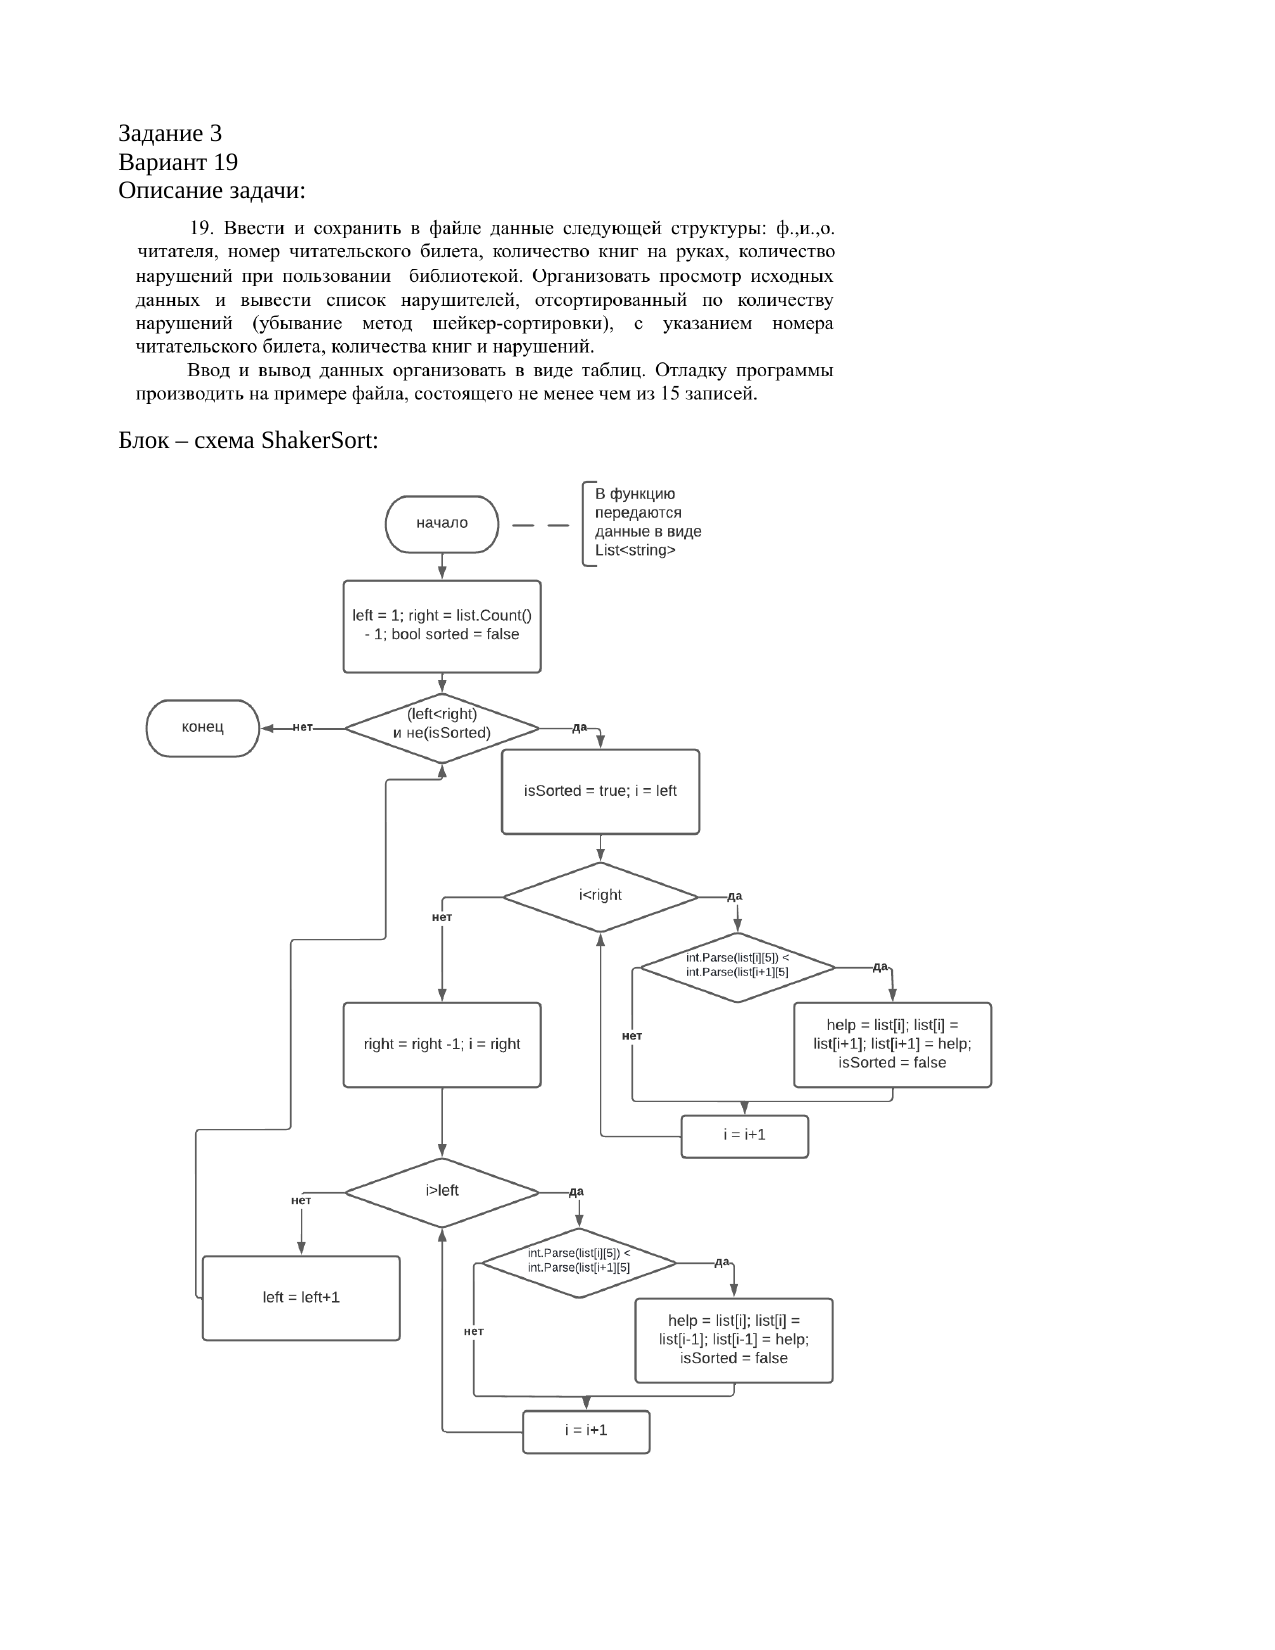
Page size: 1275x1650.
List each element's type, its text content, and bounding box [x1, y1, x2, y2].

text Задание 3 [118, 118, 1157, 147]
text Блок – схема ShakerSort: [118, 204, 1157, 454]
text Описание задачи: [118, 176, 1157, 204]
picture [118, 453, 1018, 1481]
text Вариант 19 [118, 147, 1157, 176]
picture [128, 211, 854, 426]
